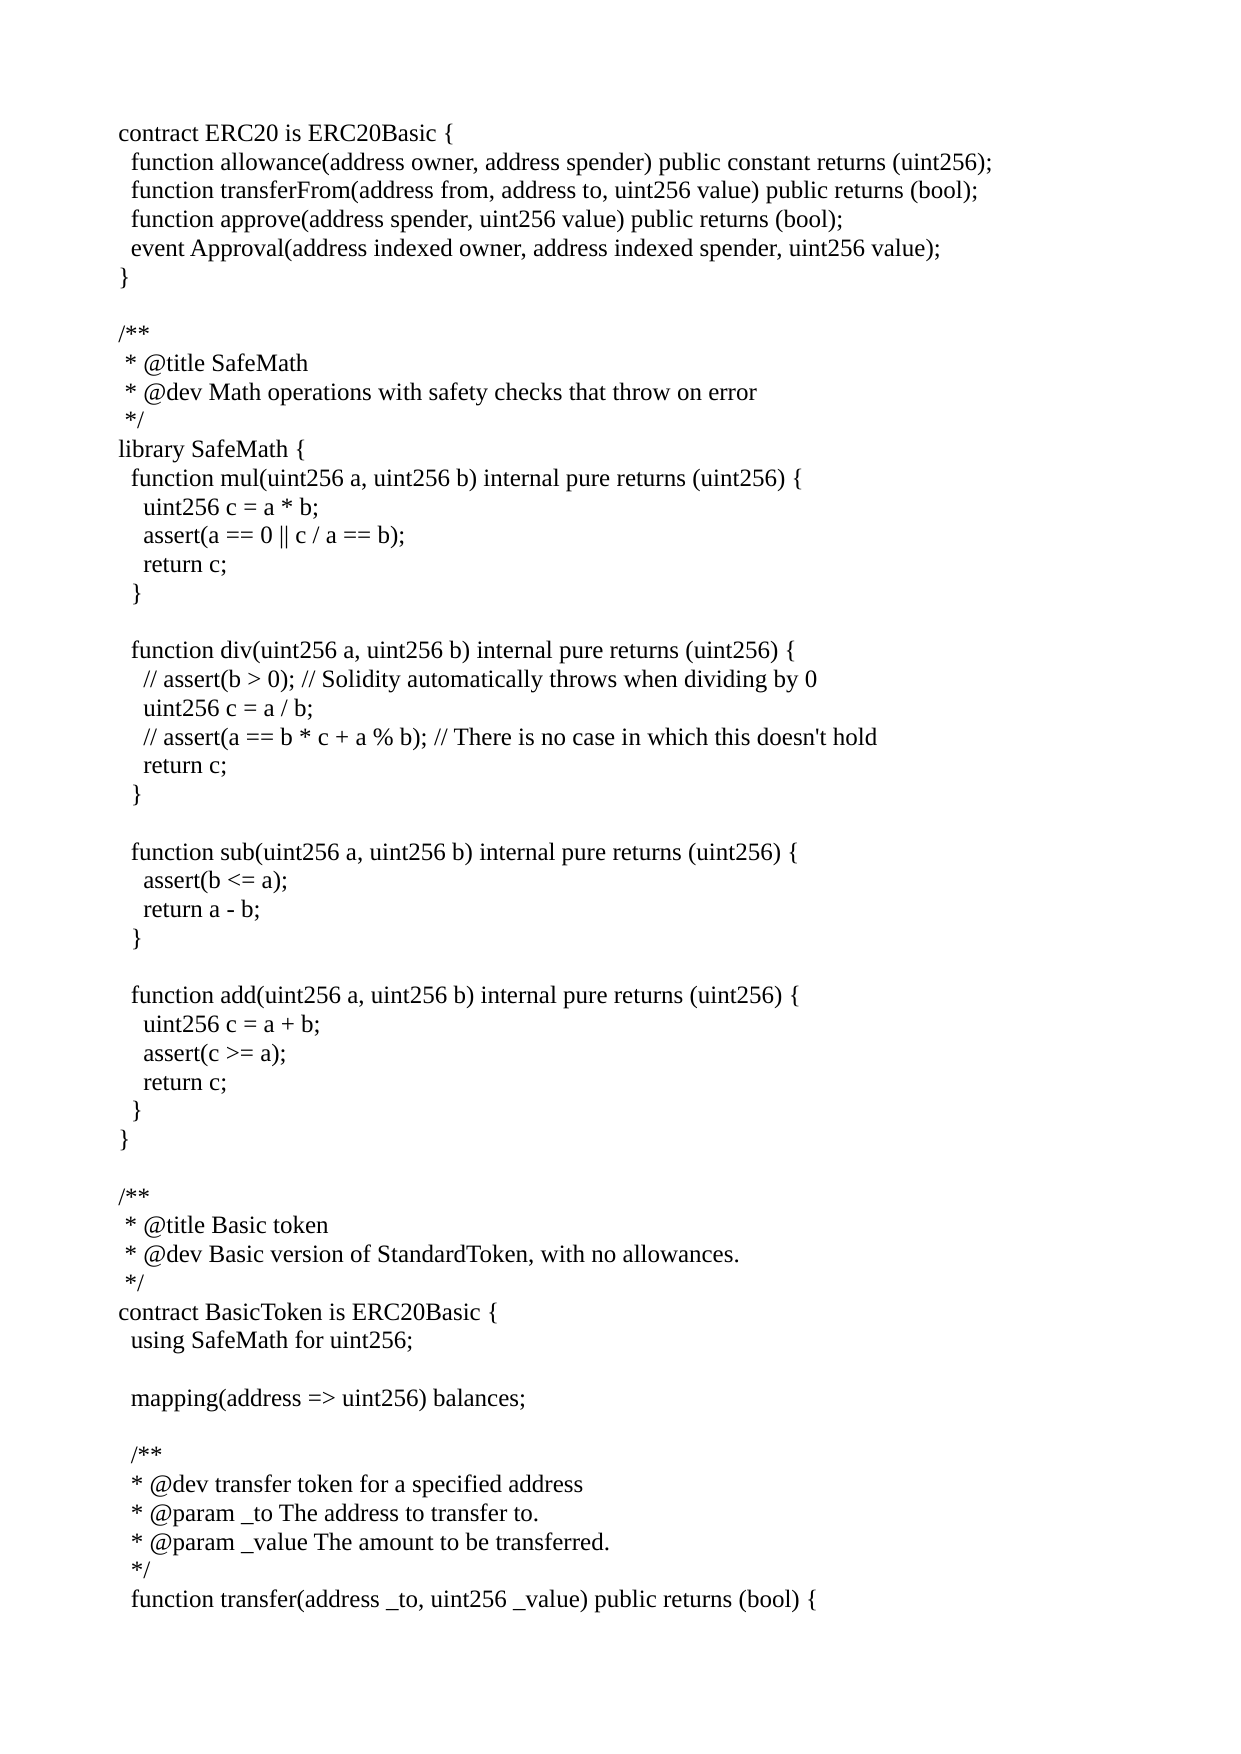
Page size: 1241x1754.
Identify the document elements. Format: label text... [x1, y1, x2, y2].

text } [118, 1096, 1122, 1124]
text uint256 c = a / b; [118, 693, 1122, 722]
text function transferFrom(address from, address to, uint256 value) public returns (bool); [118, 176, 1122, 204]
text contract BasicToken is ERC20Basic { [118, 1297, 1122, 1326]
text } [118, 1124, 1122, 1153]
text // assert(a == b * c + a % b); // There is no case in which this doesn't hold [118, 722, 1122, 751]
text * @title Basic token [118, 1211, 1122, 1239]
text * @dev Math operations with safety checks that throw on error [118, 377, 1122, 406]
text * @param _value The amount to be transferred. [118, 1527, 1122, 1556]
text assert(b <= a); [118, 866, 1122, 894]
text /** [118, 1441, 1122, 1469]
text return c; [118, 751, 1122, 779]
text function div(uint256 a, uint256 b) internal pure returns (uint256) { [118, 636, 1122, 664]
text } [118, 923, 1122, 952]
text function allowance(address owner, address spender) public constant returns (uint256); [118, 147, 1122, 176]
text function sub(uint256 a, uint256 b) internal pure returns (uint256) { [118, 837, 1122, 866]
text function add(uint256 a, uint256 b) internal pure returns (uint256) { [118, 981, 1122, 1009]
text return c; [118, 549, 1122, 578]
text * @title SafeMath [118, 348, 1122, 377]
text assert(c >= a); [118, 1038, 1122, 1067]
text */ [118, 406, 1122, 434]
text function transfer(address _to, uint256 _value) public returns (bool) { [118, 1584, 1122, 1613]
text * @dev Basic version of StandardToken, with no allowances. [118, 1239, 1122, 1268]
text uint256 c = a + b; [118, 1009, 1122, 1038]
text } [118, 779, 1122, 808]
text uint256 c = a * b; [118, 492, 1122, 521]
text // assert(b > 0); // Solidity automatically throws when dividing by 0 [118, 664, 1122, 693]
text /** [118, 319, 1122, 348]
text using SafeMath for uint256; [118, 1326, 1122, 1354]
text } [118, 262, 1122, 291]
text return a - b; [118, 894, 1122, 923]
text library SafeMath { [118, 434, 1122, 463]
text } [118, 578, 1122, 607]
text return c; [118, 1067, 1122, 1096]
text * @dev transfer token for a specified address [118, 1469, 1122, 1498]
text event Approval(address indexed owner, address indexed spender, uint256 value); [118, 233, 1122, 262]
text mapping(address => uint256) balances; [118, 1383, 1122, 1412]
text function mul(uint256 a, uint256 b) internal pure returns (uint256) { [118, 463, 1122, 492]
text contract ERC20 is ERC20Basic { [118, 118, 1122, 147]
text function approve(address spender, uint256 value) public returns (bool); [118, 204, 1122, 233]
text */ [118, 1556, 1122, 1584]
text /** [118, 1182, 1122, 1211]
text */ [118, 1268, 1122, 1297]
text * @param _to The address to transfer to. [118, 1498, 1122, 1527]
text assert(a == 0 || c / a == b); [118, 521, 1122, 549]
